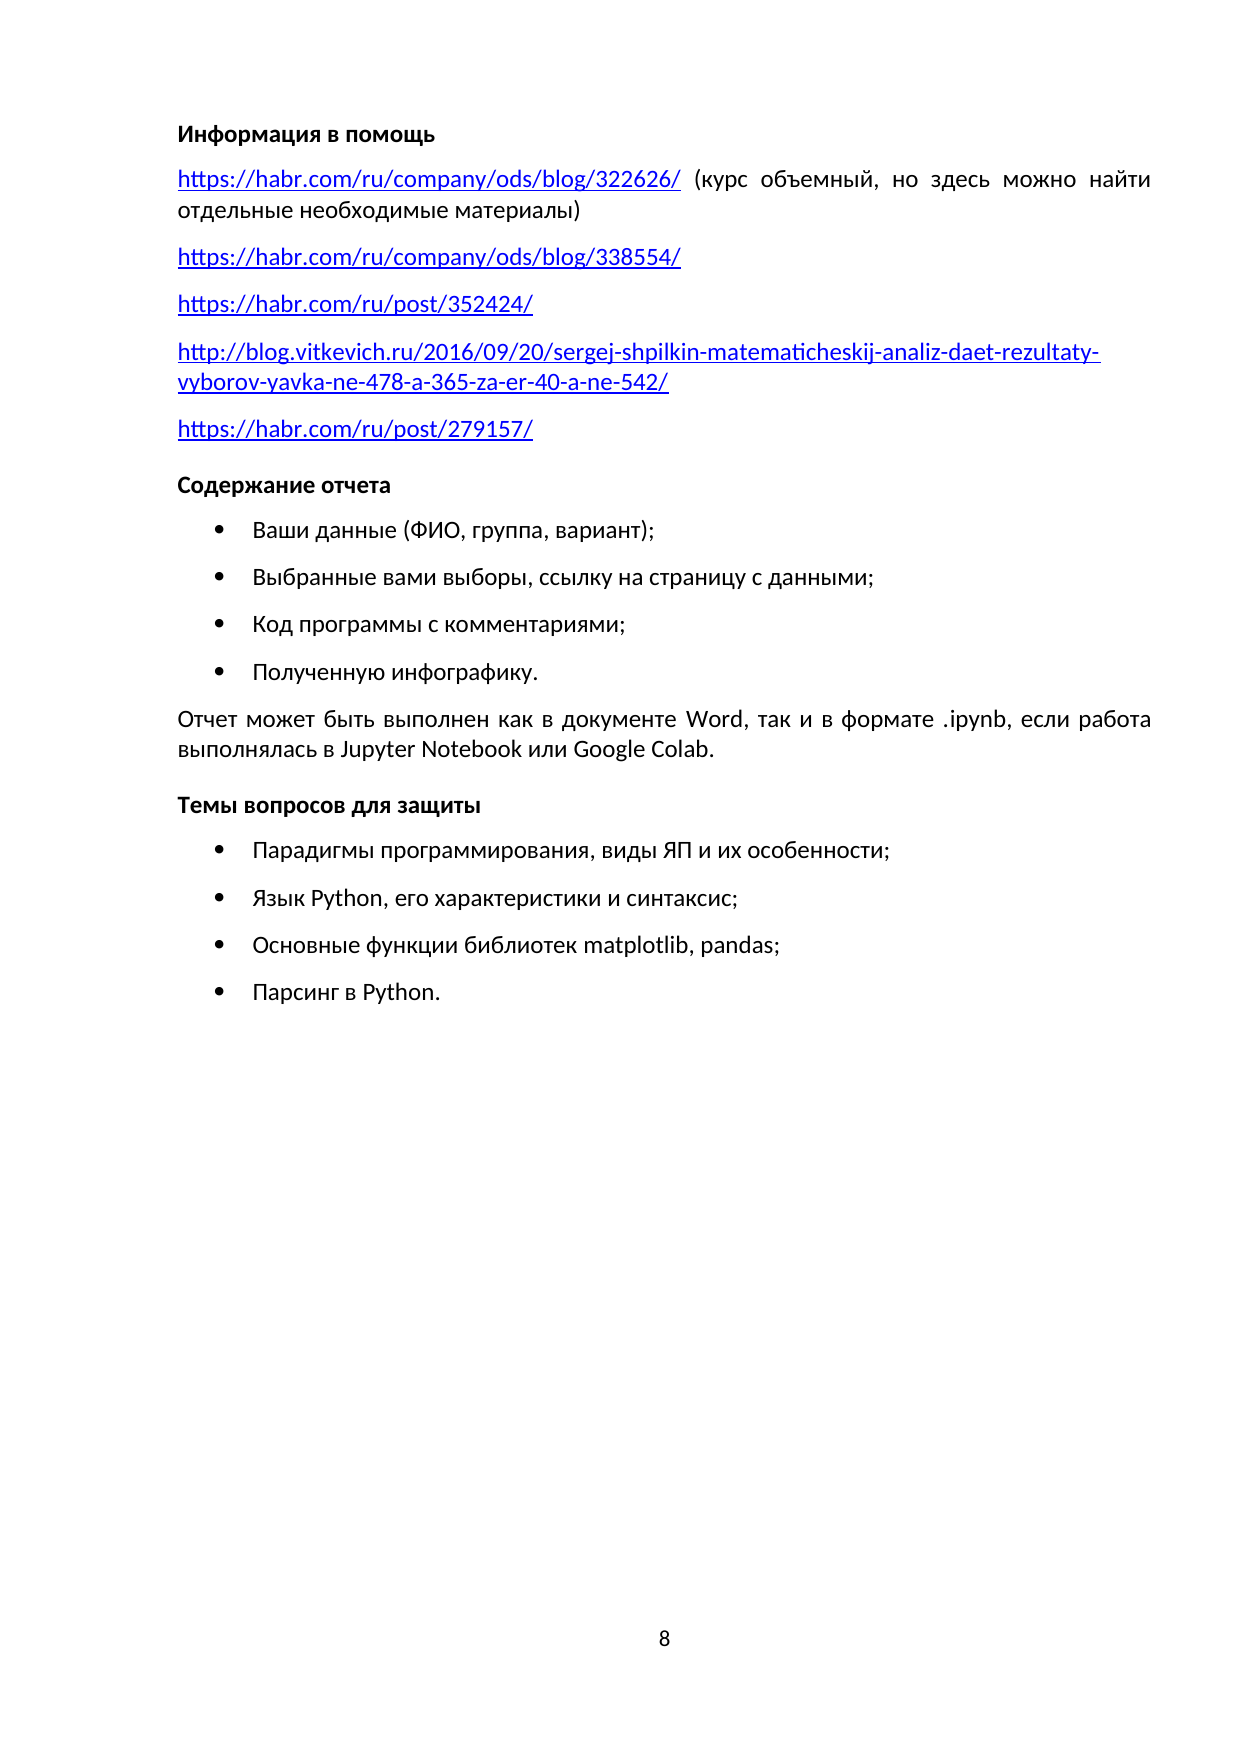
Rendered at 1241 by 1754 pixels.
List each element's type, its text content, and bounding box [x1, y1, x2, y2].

list Полученную инфографику. [215, 656, 1152, 686]
text Темы вопросов для защиты [177, 789, 1152, 819]
list Выбранные вами выборы, ссылку на страницу с данными; [215, 561, 1152, 592]
list Язык Python, его характеристики и синтаксис; [215, 882, 1152, 912]
text Содержание отчета [177, 469, 1152, 499]
list Основные функции библиотек matplotlib, pandas; [215, 929, 1152, 959]
list Ваши данные (ФИО, группа, вариант); [215, 514, 1152, 545]
list Парадигмы программирования, виды ЯП и их особенности; [215, 834, 1152, 865]
text https://habr.com/ru/company/ods/blog/322626/ (курс объемный, но здесь можно найти отдельные необходимые материалы) [177, 163, 1152, 224]
list Код программы с комментариями; [215, 609, 1152, 639]
text https://habr.com/ru/post/279157/ [177, 413, 1152, 444]
text https://habr.com/ru/company/ods/blog/338554/ [177, 241, 1152, 272]
text https://habr.com/ru/post/352424/ [177, 288, 1152, 319]
text Информация в помощь [177, 118, 1152, 149]
list Парсинг в Python. [215, 976, 1152, 1007]
text http://blog.vitkevich.ru/2016/09/20/sergej-shpilkin-matematicheskij-analiz-daet-rezultaty-vyborov-yavka-ne-478-a-365-za-er-40-a-ne-542/ [177, 336, 1152, 397]
text Отчет может быть выполнен как в документе Word, так и в формате .ipynb, если работа выполнялась в Jupyter Notebook или Google Colab. [177, 703, 1152, 764]
